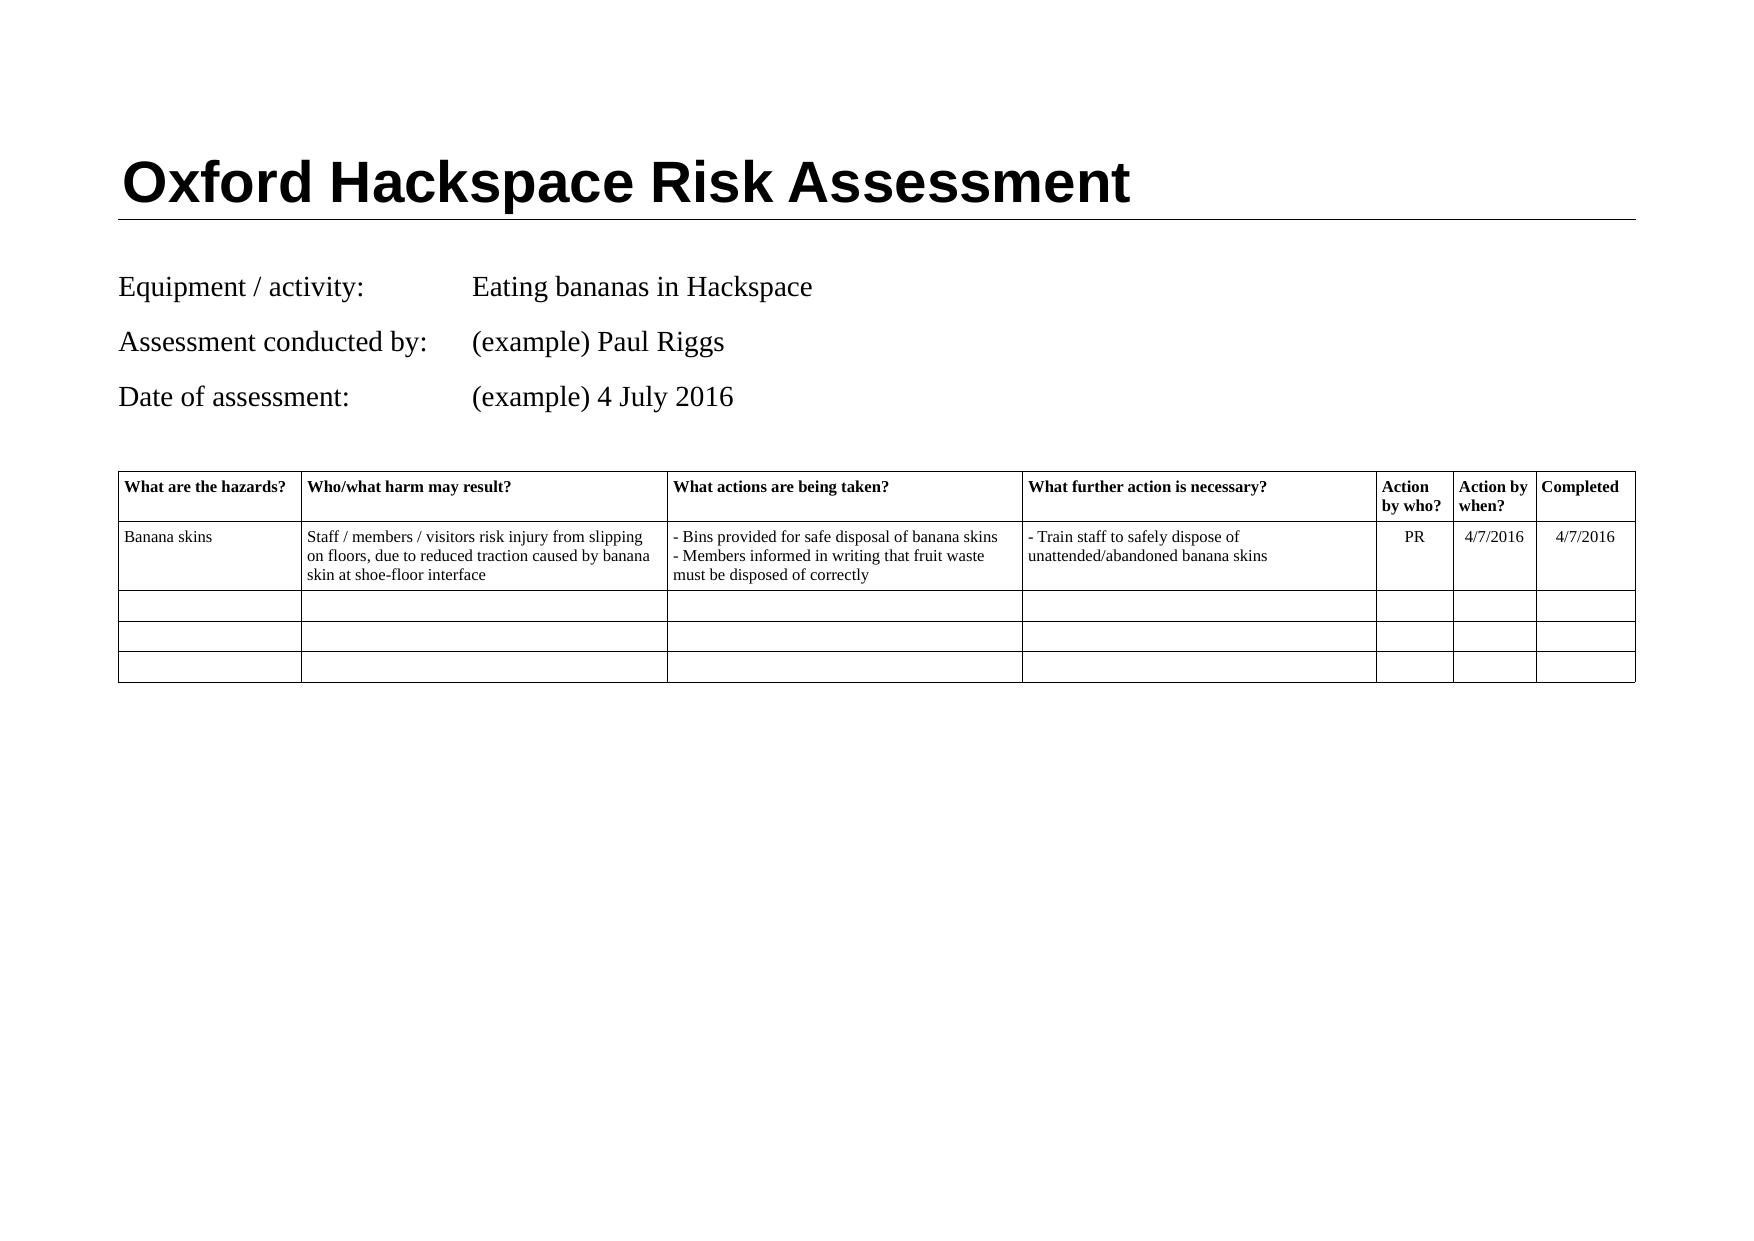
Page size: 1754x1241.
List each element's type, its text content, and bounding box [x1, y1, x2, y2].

table_cell [1377, 622, 1453, 651]
table_cell [668, 591, 1022, 621]
table_cell - Bins provided for safe disposal of banana skins - Members informed in writing that fruit waste must be disposed of correctly [668, 522, 1022, 590]
table_cell [119, 622, 301, 651]
table_cell PR [1377, 522, 1453, 590]
table_cell - Train staff to safely dispose of unattended/abandoned banana skins [1023, 522, 1376, 590]
table_cell [1454, 622, 1536, 651]
table_cell [1537, 591, 1635, 621]
table_cell [1023, 591, 1376, 621]
table_cell [668, 622, 1022, 651]
table_cell [302, 622, 667, 651]
table_cell [119, 591, 301, 621]
table_cell [1377, 652, 1453, 682]
table_cell [302, 652, 667, 682]
table_header Who/what harm may result? [302, 472, 667, 521]
table_cell [302, 591, 667, 621]
table_cell [1377, 591, 1453, 621]
table_cell [1537, 652, 1635, 682]
table_cell [1454, 652, 1536, 682]
table_header Action by who? [1377, 472, 1453, 521]
title Oxford Hackspace Risk Assessment [118, 143, 1636, 219]
table_cell [1454, 591, 1536, 621]
table_cell 4/7/2016 [1454, 522, 1536, 590]
table_cell Banana skins [119, 522, 301, 590]
table_header Completed [1537, 472, 1635, 521]
table_header Action by when? [1454, 472, 1536, 521]
text Equipment / activity: Eating bananas in Hackspace [118, 269, 1636, 303]
table_header What are the hazards? [119, 472, 301, 521]
table_cell [1023, 622, 1376, 651]
table_cell [1023, 652, 1376, 682]
text Assessment conducted by: (example) Paul Riggs [118, 324, 1636, 357]
table_cell 4/7/2016 [1537, 522, 1635, 590]
table_header What further action is necessary? [1023, 472, 1376, 521]
table_cell Staff / members / visitors risk injury from slipping on floors, due to reduced traction caused by banana skin at shoe-floor interface [302, 522, 667, 590]
table_cell [119, 652, 301, 682]
text Date of assessment: (example) 4 July 2016 [118, 379, 1636, 412]
table_cell [668, 652, 1022, 682]
table_cell [1537, 622, 1635, 651]
table_header What actions are being taken? [668, 472, 1022, 521]
